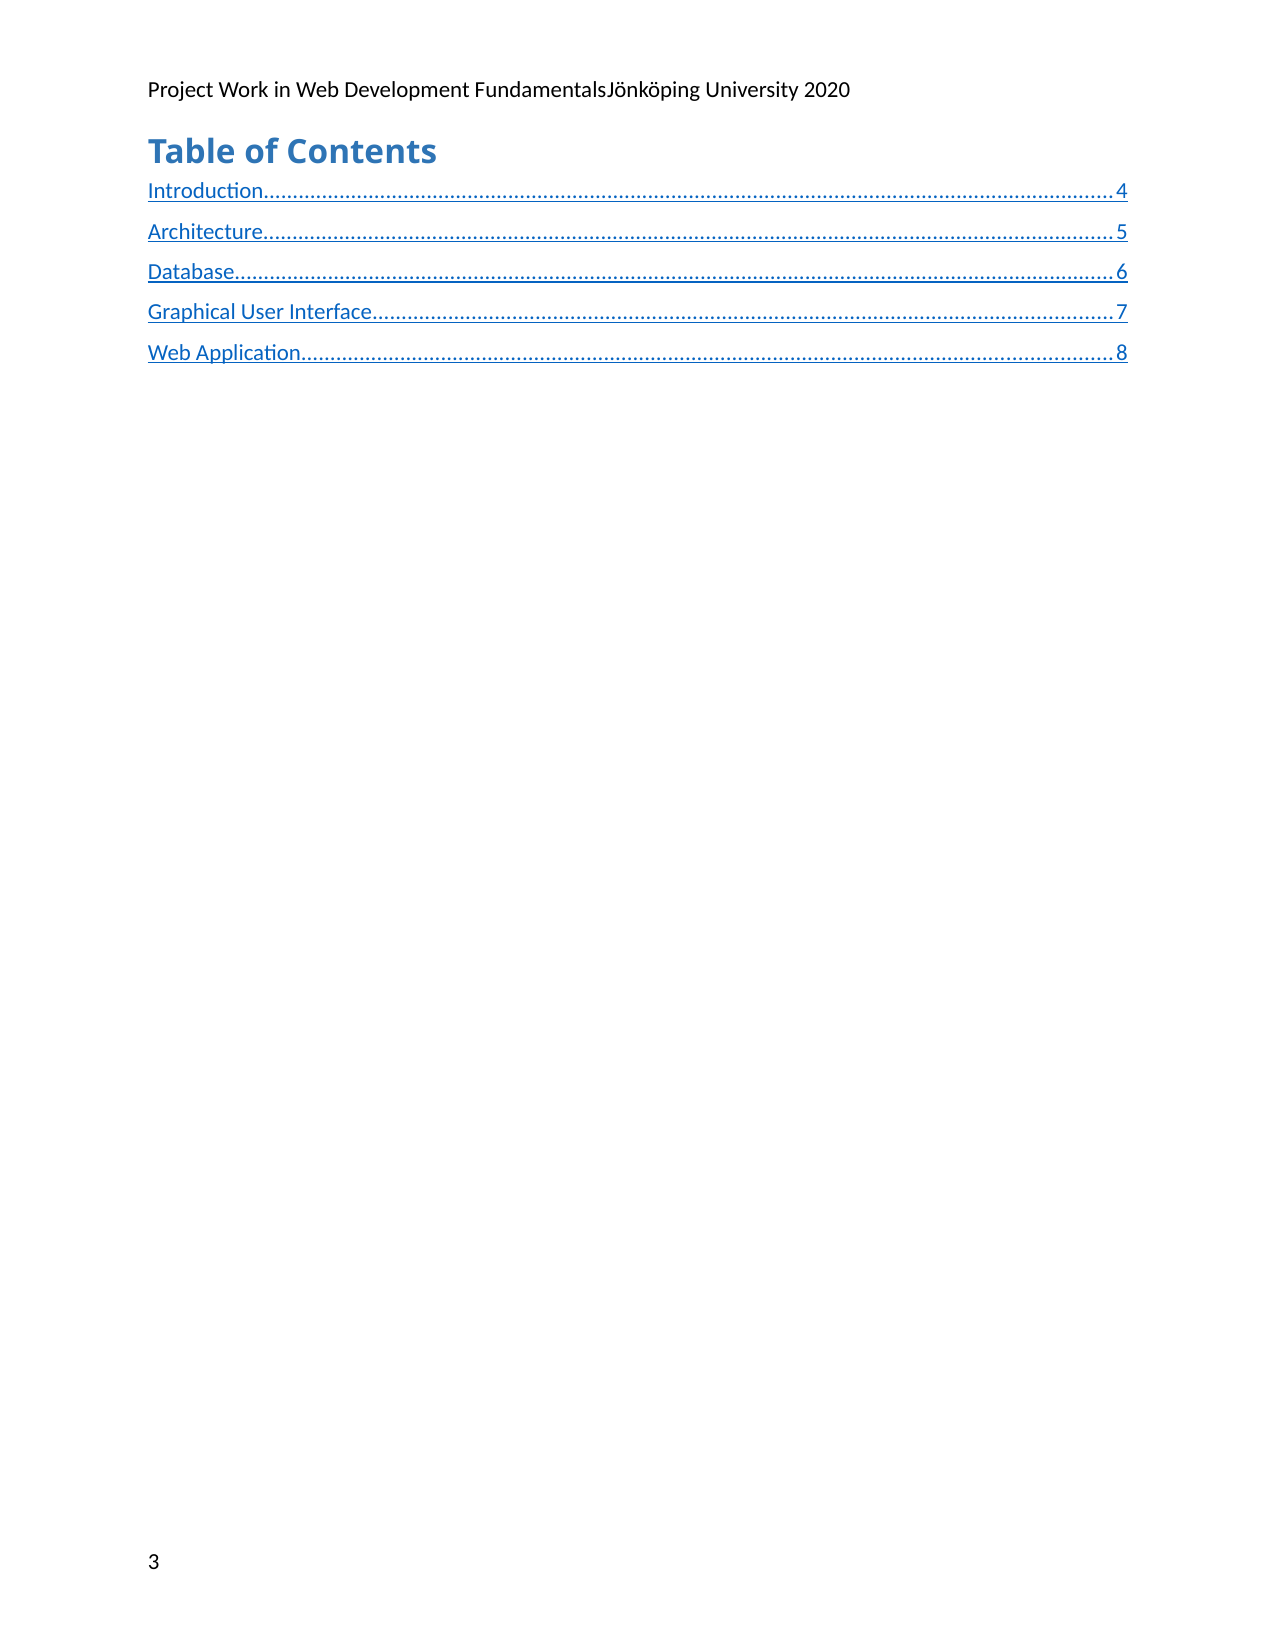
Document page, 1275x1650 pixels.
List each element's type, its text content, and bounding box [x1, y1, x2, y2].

text Architecture 5 [148, 217, 1127, 241]
text Web Application 8 [148, 338, 1127, 362]
text Graphical User Interface 7 [148, 297, 1127, 322]
text Database 6 [148, 257, 1127, 281]
text Introduction 4 [148, 177, 1127, 201]
subtitle Table of Contents [148, 128, 1127, 173]
